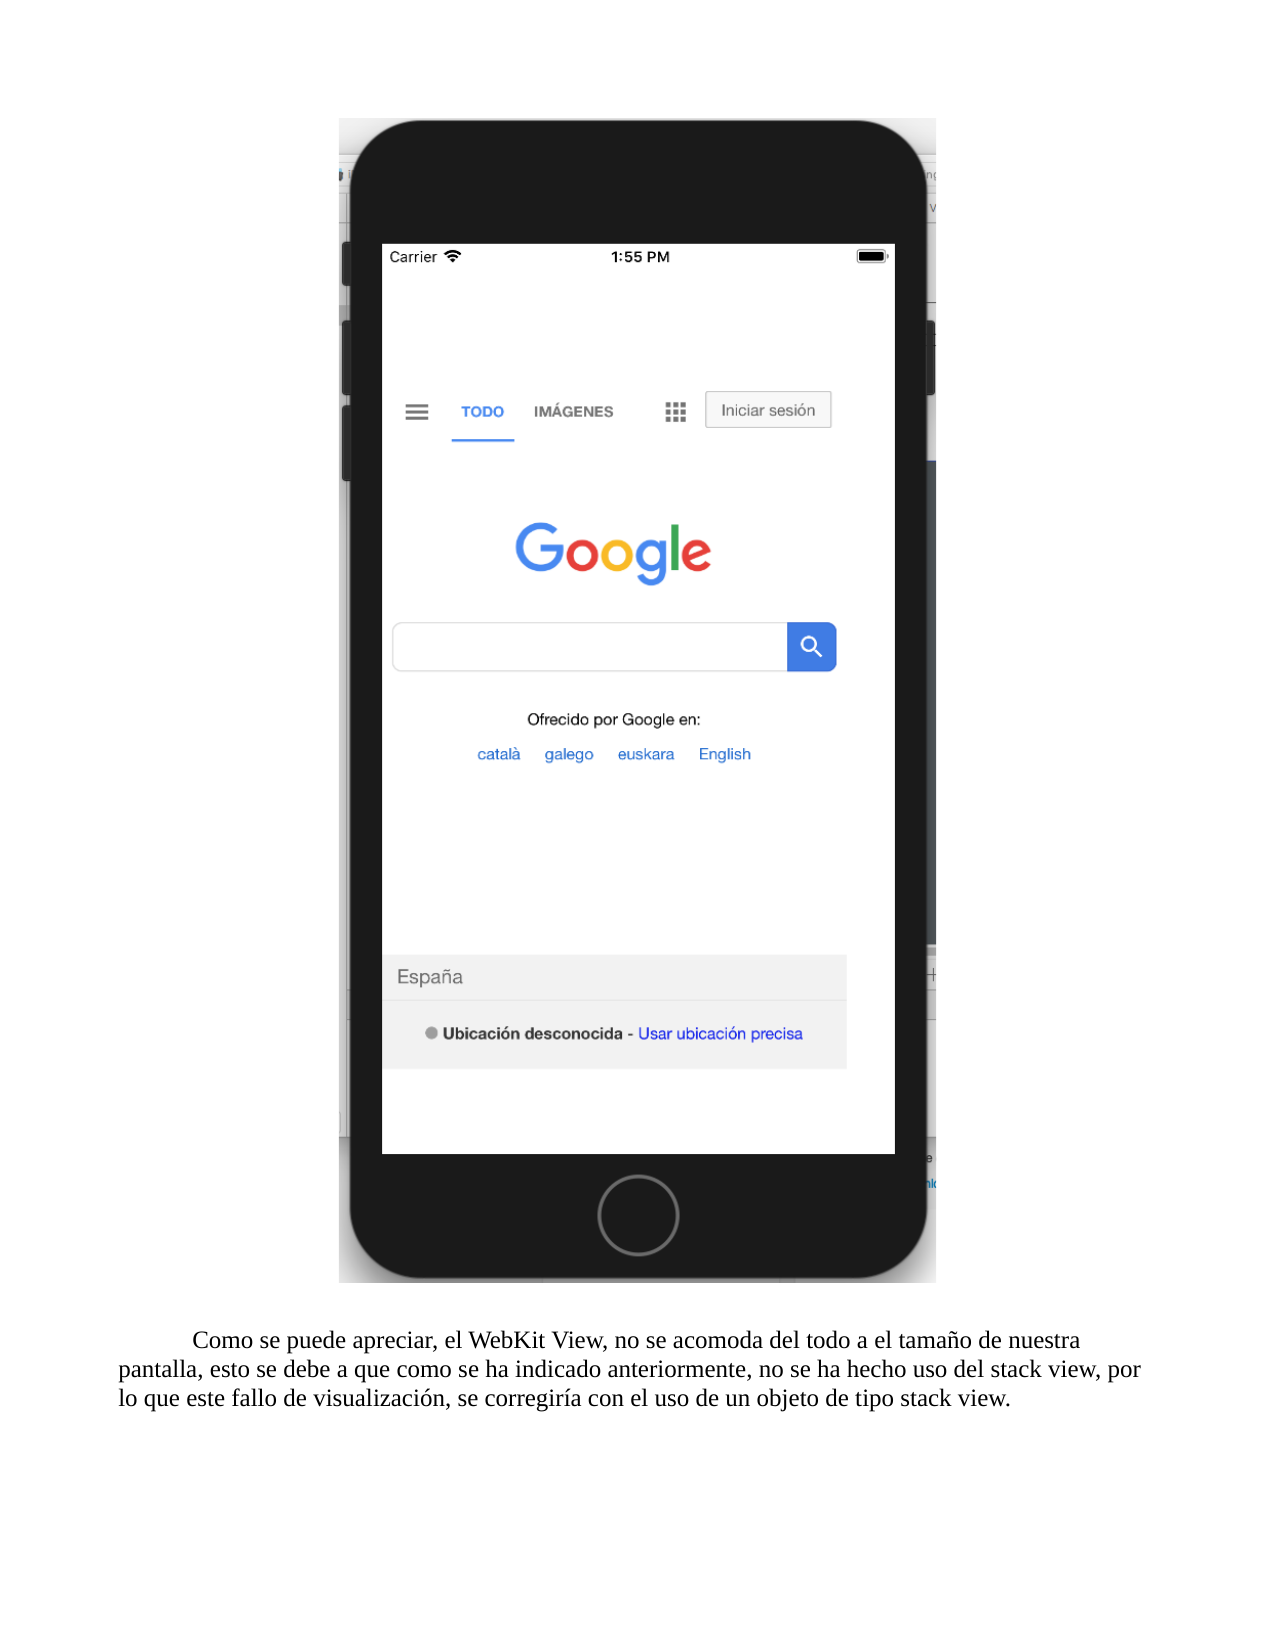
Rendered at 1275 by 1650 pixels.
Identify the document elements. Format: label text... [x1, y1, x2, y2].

text Como se puede apreciar, el WebKit View, no se acomoda del todo a el tamaño de nuestra pantalla, esto se debe a que como se ha indicado anteriormente, no se ha hecho uso del stack view, por lo que este fallo de visualización, se corregiría con el uso de un objeto de tipo stack view. [118, 1326, 1157, 1412]
picture [338, 118, 937, 1283]
